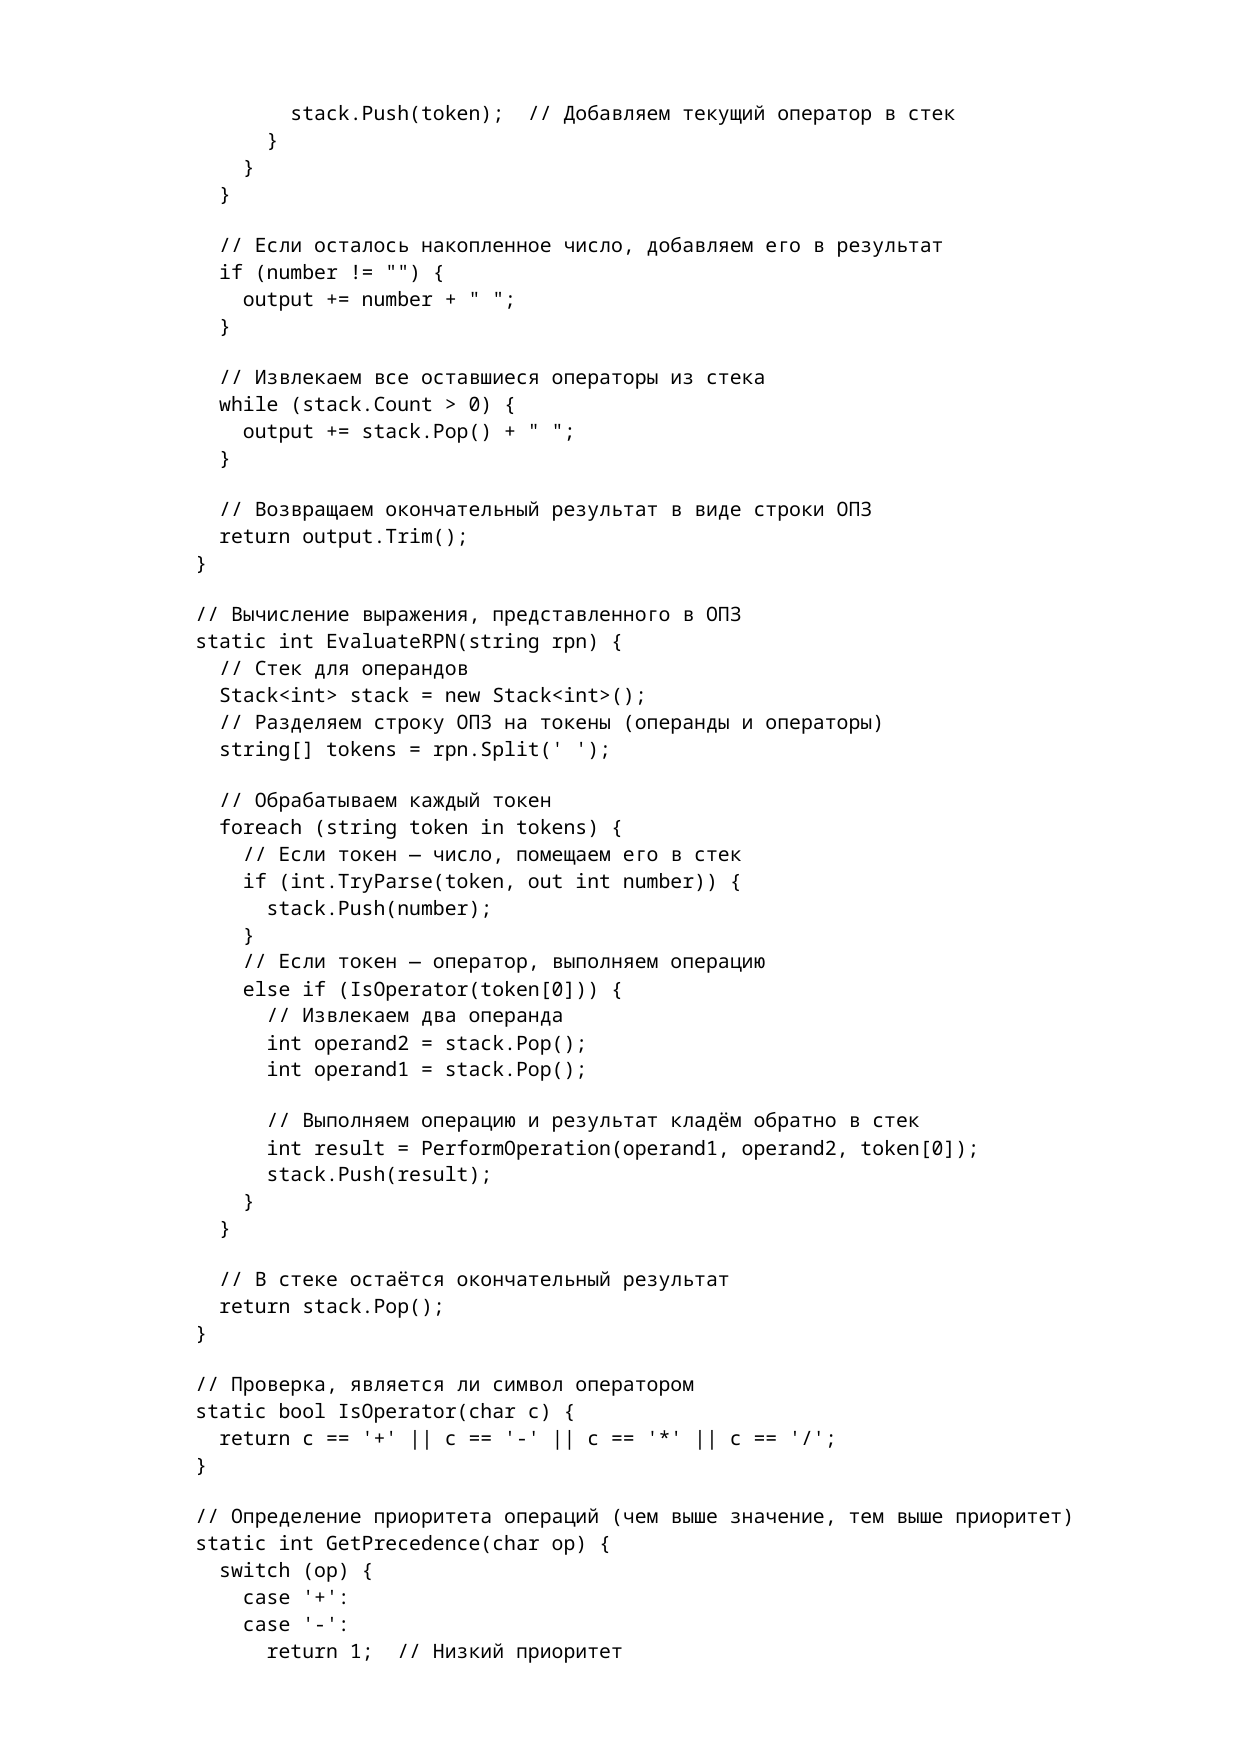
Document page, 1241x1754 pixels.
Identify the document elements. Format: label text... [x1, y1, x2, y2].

text // Извлекаем все оставшиеся операторы из стека [148, 363, 1181, 390]
text // Если осталось накопленное число, добавляем его в результат [148, 231, 1181, 258]
text // Извлекаем два операнда [148, 1002, 1181, 1029]
text // Стек для операндов [148, 654, 1181, 681]
text // В стеке остаётся окончательный результат [148, 1266, 1181, 1293]
text stack.Push(result); [148, 1161, 1181, 1188]
text output += number + " "; [148, 285, 1181, 312]
text while (stack.Count > 0) { [148, 390, 1181, 417]
text // Проверка, является ли символ оператором [148, 1371, 1181, 1398]
text static int EvaluateRPN(string rpn) { [148, 627, 1181, 654]
text // Обрабатываем каждый токен [148, 786, 1181, 813]
text if (int.TryParse(token, out int number)) { [148, 867, 1181, 894]
text } [148, 444, 1181, 471]
text else if (IsOperator(token[0])) { [148, 975, 1181, 1002]
text } [148, 1320, 1181, 1347]
text return stack.Pop(); [148, 1293, 1181, 1320]
text stack.Push(number); [148, 894, 1181, 921]
text Stack<int> stack = new Stack<int>(); [148, 681, 1181, 708]
text } [148, 126, 1181, 153]
text } [148, 1188, 1181, 1215]
text // Вычисление выражения, представленного в ОПЗ [148, 600, 1181, 627]
text static bool IsOperator(char c) { [148, 1398, 1181, 1425]
text // Определение приоритета операций (чем выше значение, тем выше приоритет) [148, 1503, 1181, 1530]
text // Если токен — число, помещаем его в стек [148, 840, 1181, 867]
text // Разделяем строку ОПЗ на токены (операнды и операторы) [148, 708, 1181, 735]
text return c == '+' || c == '-' || c == '*' || c == '/'; [148, 1425, 1181, 1452]
text // Выполняем операцию и результат кладём обратно в стек [148, 1107, 1181, 1134]
text int operand1 = stack.Pop(); [148, 1056, 1181, 1083]
text string[] tokens = rpn.Split(' '); [148, 735, 1181, 762]
text } [148, 180, 1181, 207]
text // Если токен — оператор, выполняем операцию [148, 948, 1181, 975]
text case '+': [148, 1584, 1181, 1611]
text int operand2 = stack.Pop(); [148, 1029, 1181, 1056]
text } [148, 1215, 1181, 1242]
text } [148, 312, 1181, 339]
text stack.Push(token); // Добавляем текущий оператор в стек [148, 99, 1181, 126]
text output += stack.Pop() + " "; [148, 417, 1181, 444]
text case '-': [148, 1611, 1181, 1638]
text int result = PerformOperation(operand1, operand2, token[0]); [148, 1134, 1181, 1161]
text switch (op) { [148, 1557, 1181, 1584]
text static int GetPrecedence(char op) { [148, 1530, 1181, 1557]
text foreach (string token in tokens) { [148, 813, 1181, 840]
text return output.Trim(); [148, 522, 1181, 549]
text return 1; // Низкий приоритет [148, 1638, 1181, 1664]
text // Возвращаем окончательный результат в виде строки ОПЗ [148, 495, 1181, 522]
text } [148, 921, 1181, 948]
text } [148, 1452, 1181, 1479]
text } [148, 549, 1181, 576]
text } [148, 153, 1181, 180]
text if (number != "") { [148, 258, 1181, 285]
